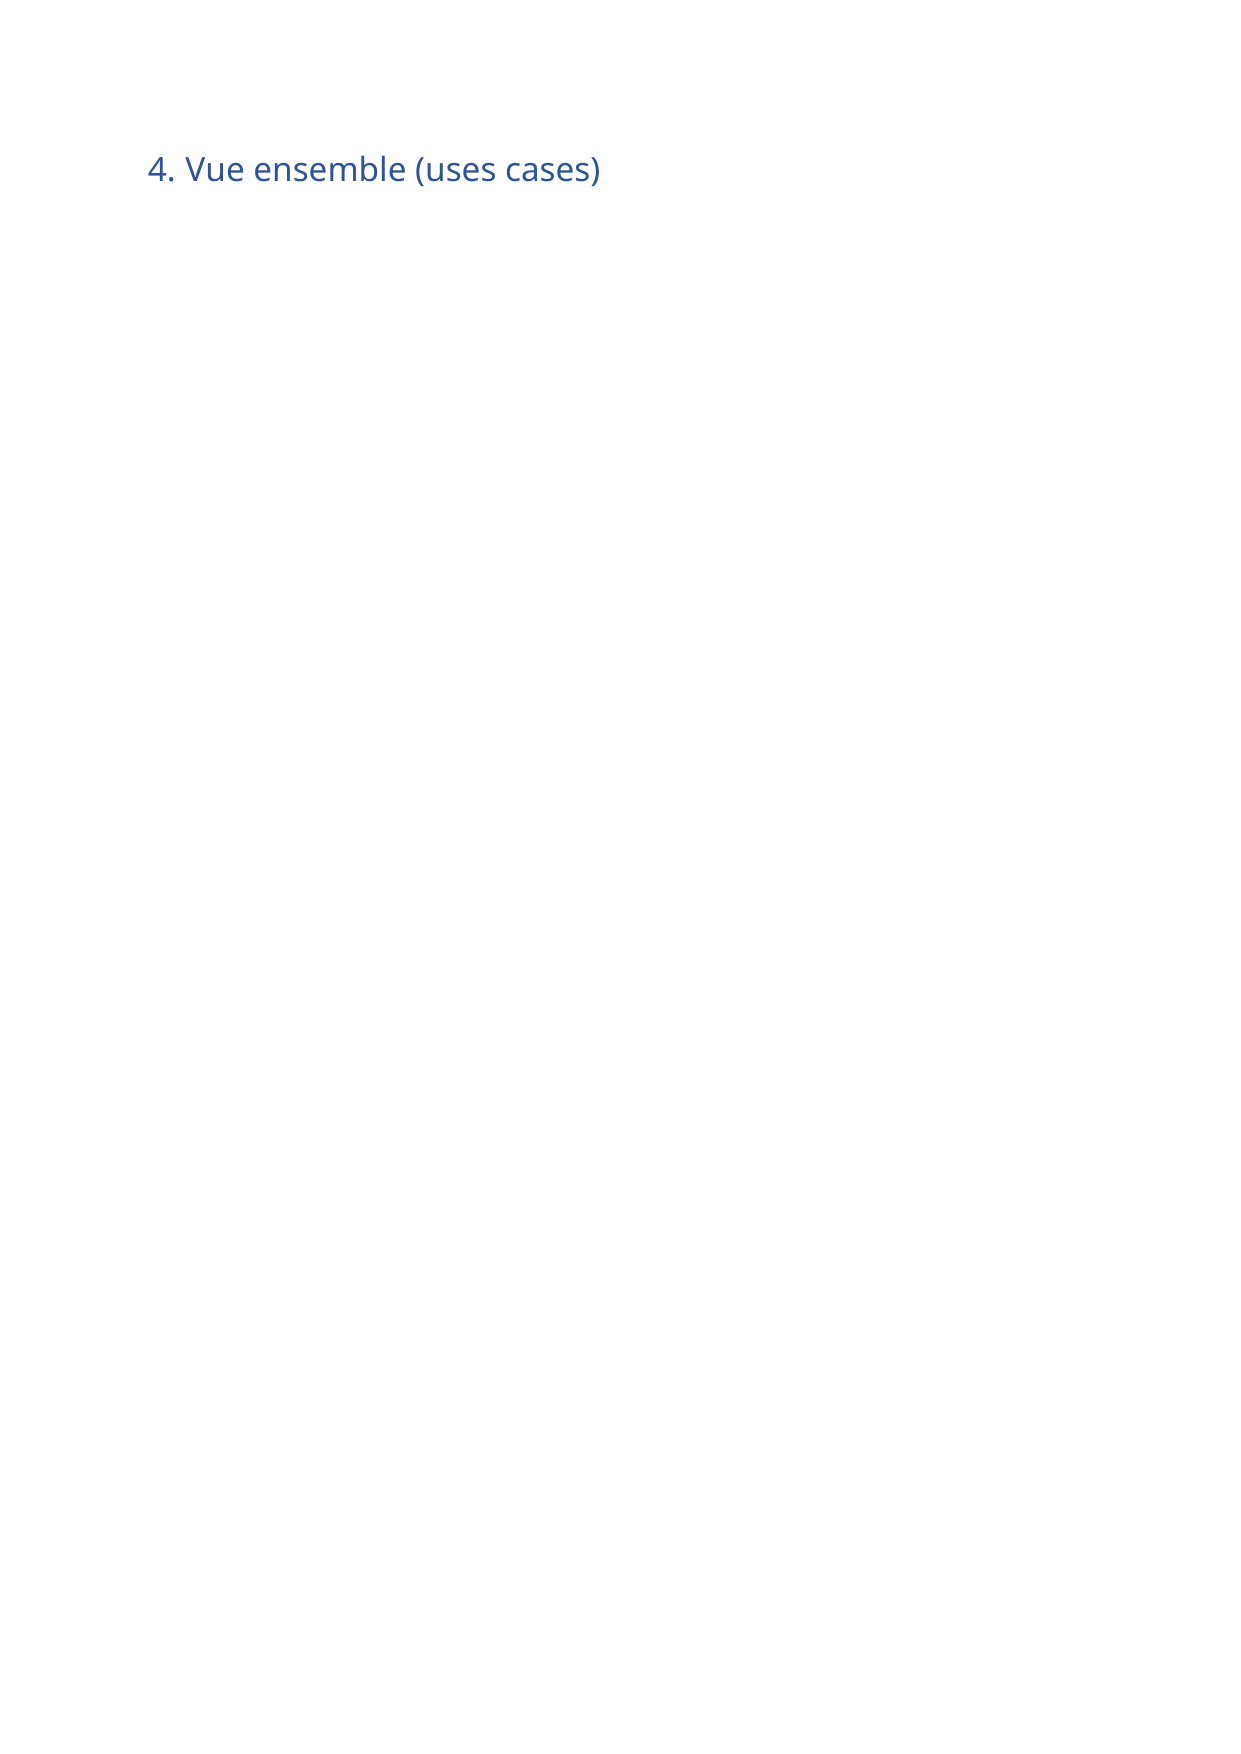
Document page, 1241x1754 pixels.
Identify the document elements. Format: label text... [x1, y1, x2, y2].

list Vue ensemble (uses cases) [148, 145, 1093, 191]
